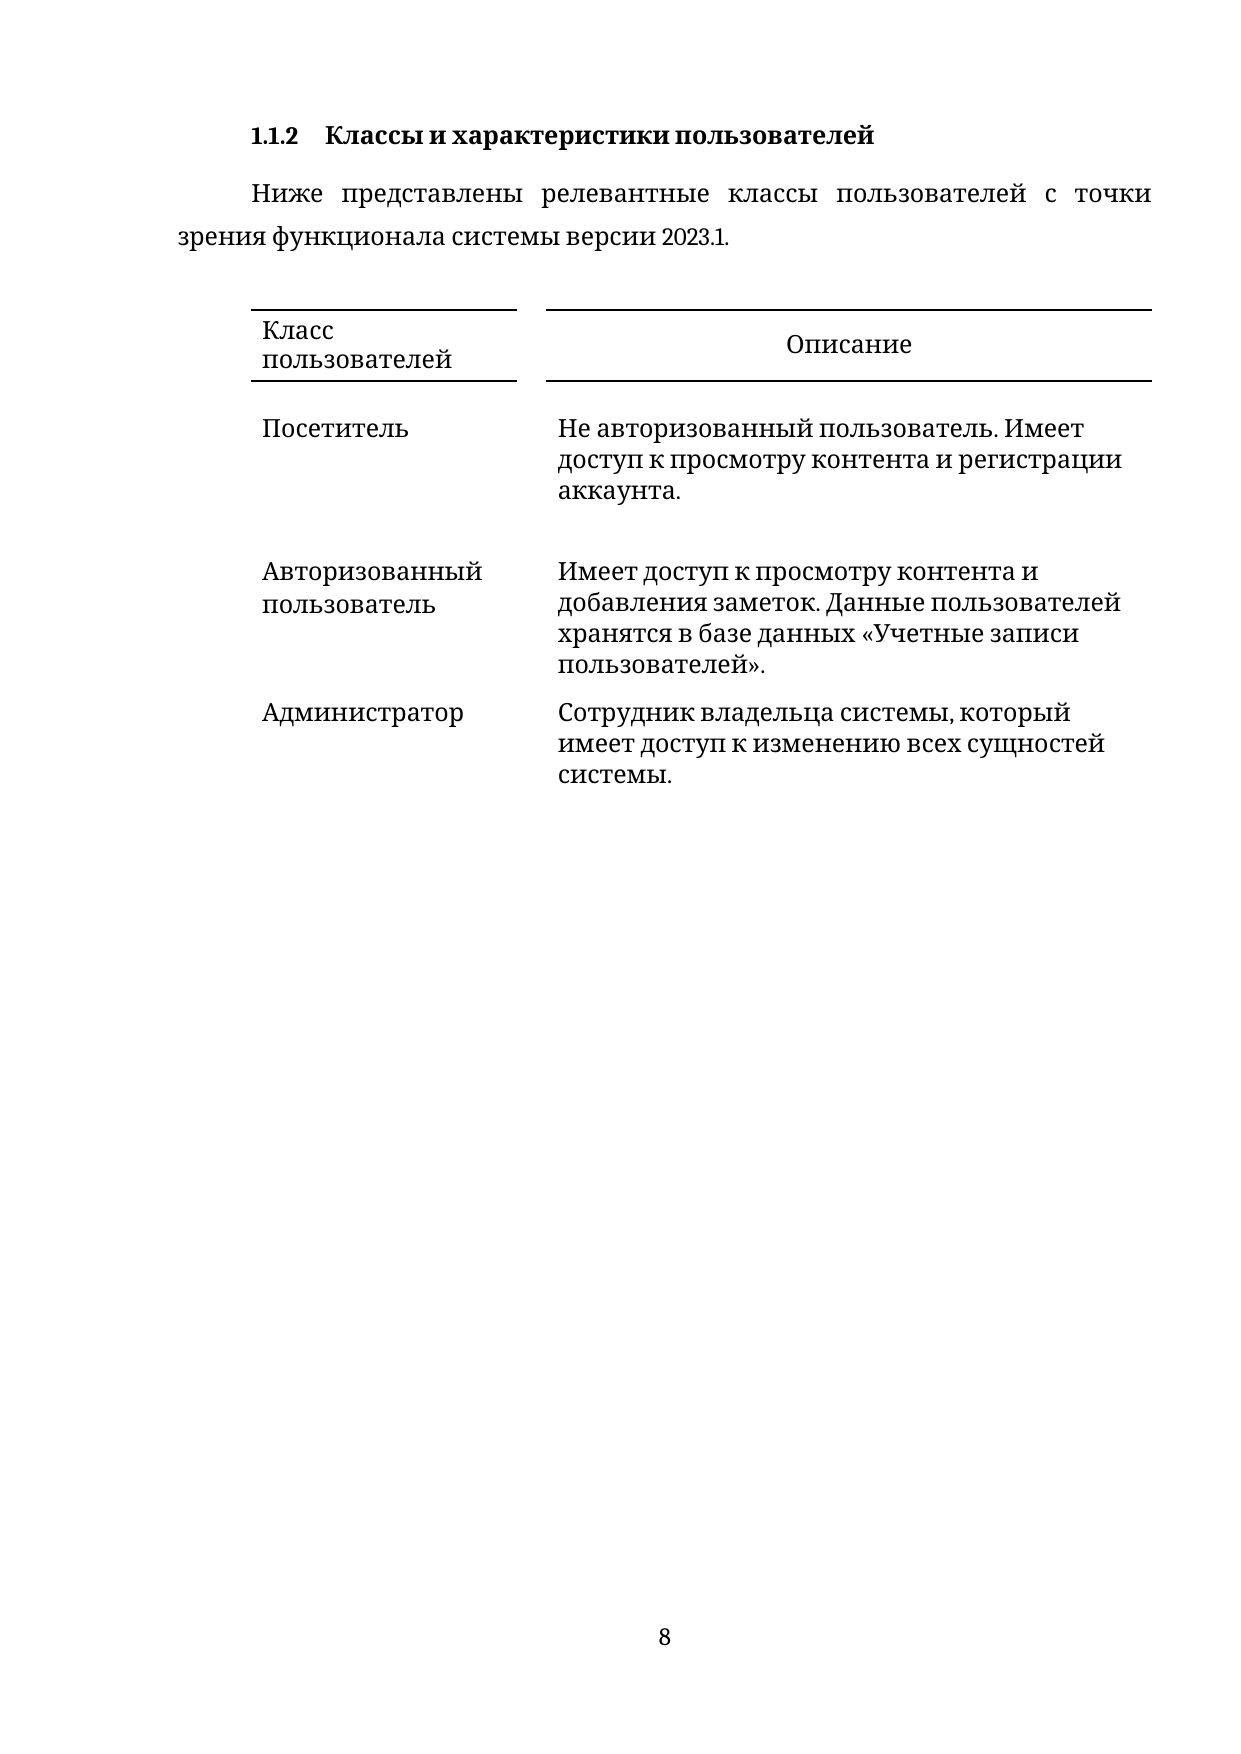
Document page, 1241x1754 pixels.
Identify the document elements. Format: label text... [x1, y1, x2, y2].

subtitle Классы и характеристики пользователей [251, 122, 1152, 151]
table_cell [517, 380, 546, 415]
table_cell Сотрудник владельца системы, который имеет доступ к изменению всех сущностей системы. [546, 699, 1152, 808]
table_cell [546, 382, 1152, 415]
table_cell [251, 382, 517, 415]
table_cell Не авторизованный пользователь. Имеет доступ к просмотру контента и регистрации аккаунта. [546, 415, 1152, 558]
table_cell Имеет доступ к просмотру контента и добавления заметок. Данные пользователей хранятся в базе данных «Учетные записи пользователей». [546, 558, 1152, 699]
table_cell Посетитель [251, 415, 546, 558]
table_header Описание [546, 311, 1152, 380]
table_cell Авторизованный пользователь [251, 558, 546, 699]
table_cell Администратор [251, 699, 546, 808]
table_header Класс пользователей [251, 311, 517, 380]
text Ниже представлены релевантные классы пользователей с точки зрения функционала системы версии 2023.1. [177, 180, 1152, 252]
table_header [517, 309, 546, 380]
